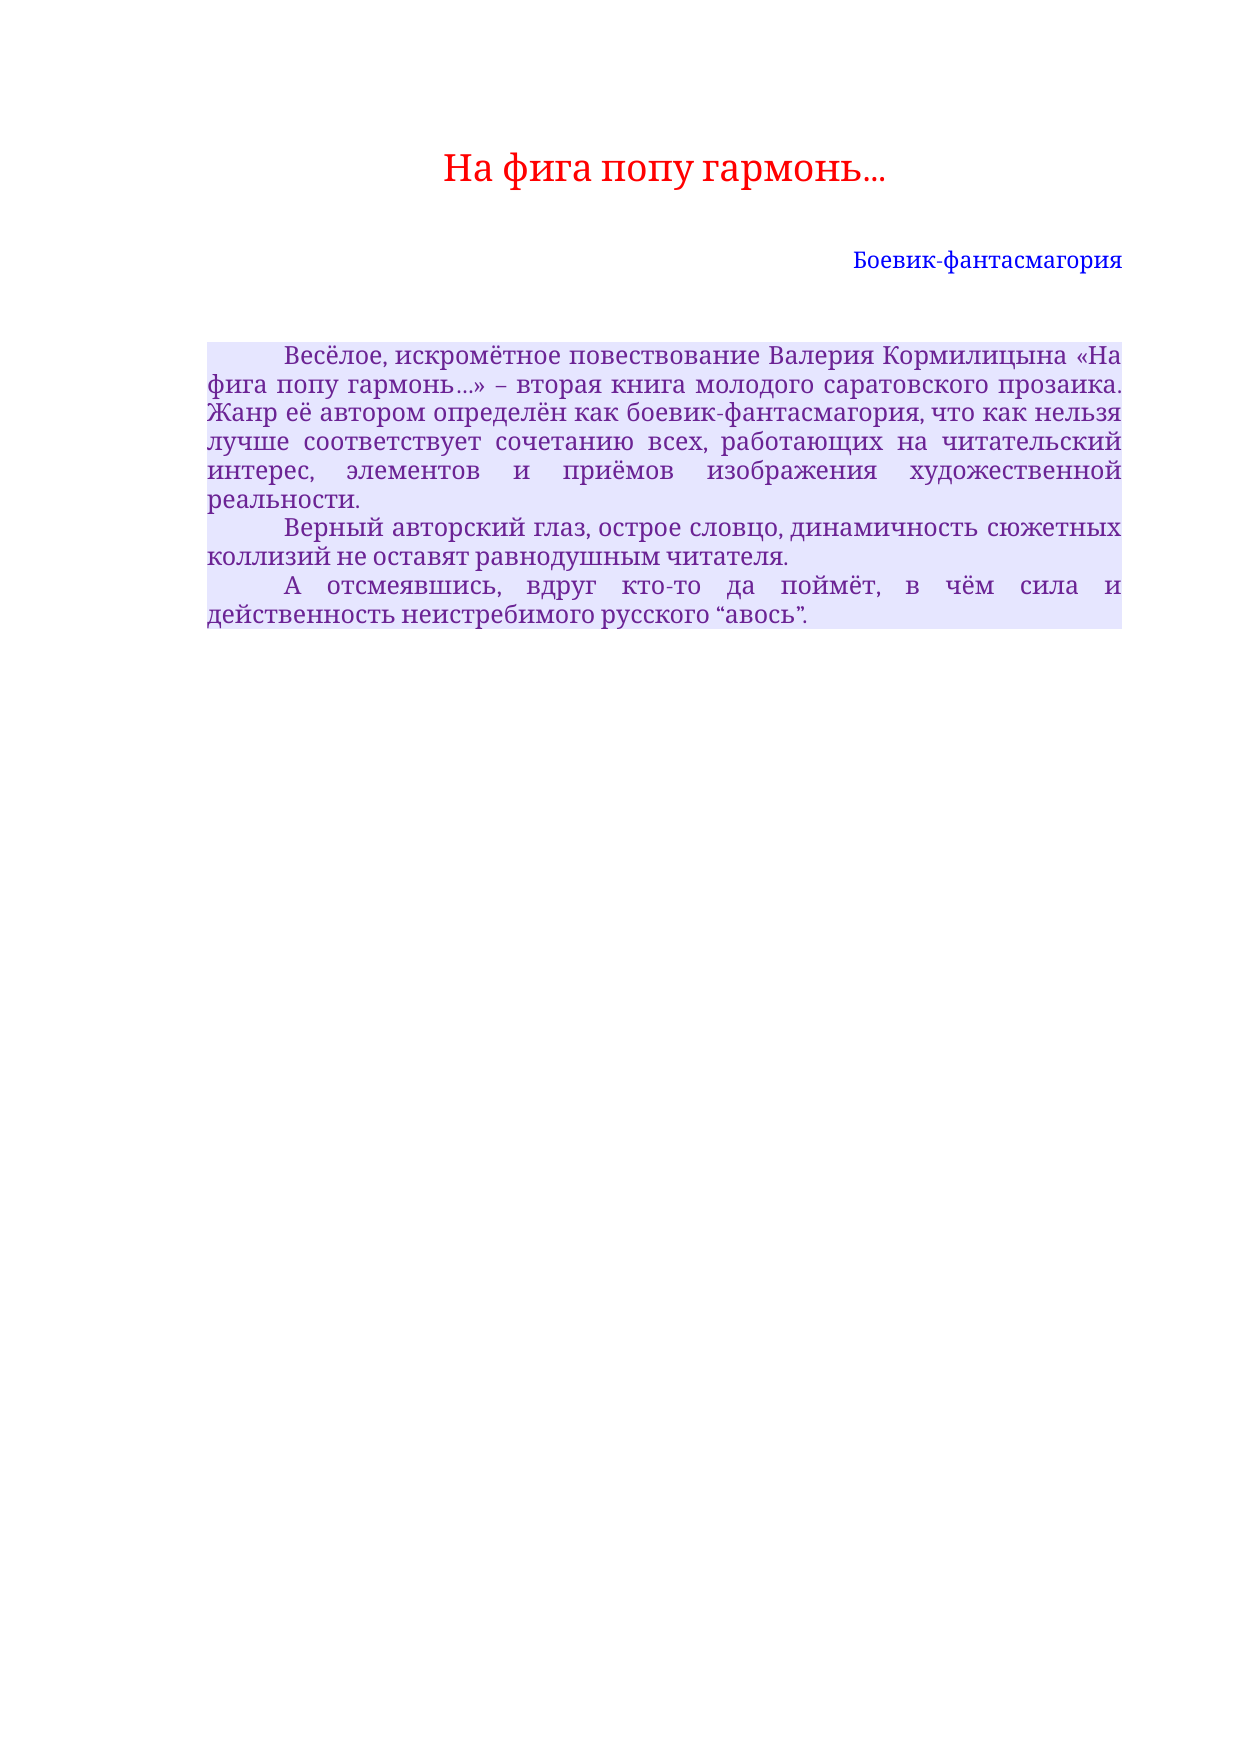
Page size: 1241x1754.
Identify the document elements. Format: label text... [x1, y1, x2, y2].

text А отсмеявшись, вдруг кто-то да поймёт, в чём сила и действенность неистребимого русского “авось”. [207, 572, 1122, 629]
text На фига попу гармонь... [207, 148, 1122, 191]
text Боевик-фантасмагория [561, 248, 1122, 275]
text Верный авторский глаз, острое словцо, динамичность сюжетных коллизий не оставят равнодушным читателя. [207, 514, 1122, 572]
text Весёлое, искромётное повествование Валерия Кормилицына «На фига попу гармонь…» – вторая книга молодого саратовского прозаика. Жанр её автором определён как боевик-фантасмагория, что как нельзя лучше соответствует сочетанию всех, работающих на читательский интерес, элементов и приёмов изображения художественной реальности. [207, 342, 1122, 514]
